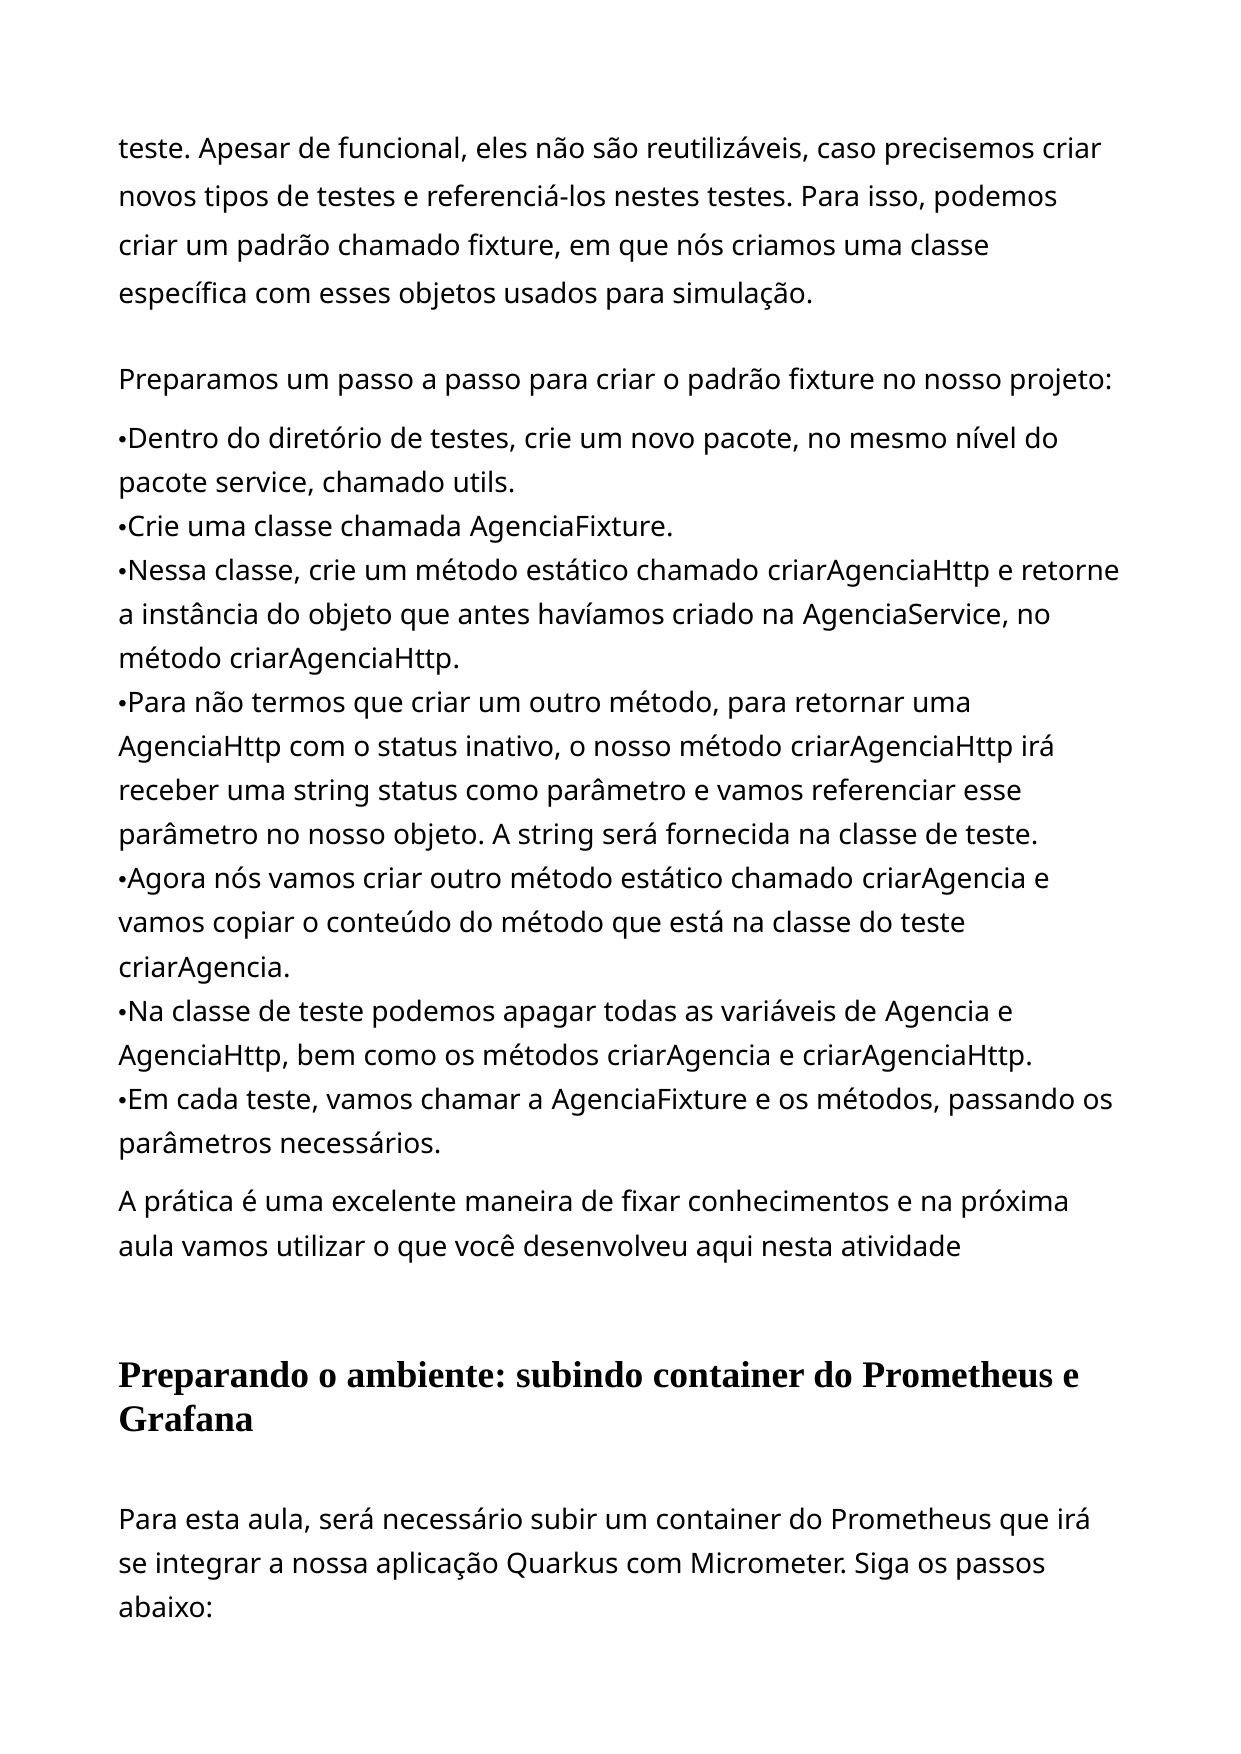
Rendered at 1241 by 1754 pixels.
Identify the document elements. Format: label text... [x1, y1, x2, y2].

text Preparamos um passo a passo para criar o padrão fixture no nosso projeto: [118, 359, 1122, 398]
subtitle Preparando o ambiente: subindo container do Prometheus e Grafana [118, 1353, 1122, 1439]
list Nessa classe, crie um método estático chamado criarAgenciaHttp e retorne a instância do objeto que antes havíamos criado na AgenciaService, no método criarAgenciaHttp. [118, 550, 1122, 677]
list Na classe de teste podemos apagar todas as variáveis de Agencia e AgenciaHttp, bem como os métodos criarAgencia e criarAgenciaHttp. [118, 991, 1122, 1073]
list Crie uma classe chamada AgenciaFixture. [118, 506, 1122, 544]
list Para não termos que criar um outro método, para retornar uma AgenciaHttp com o status inativo, o nosso método criarAgenciaHttp irá receber uma string status como parâmetro e vamos referenciar esse parâmetro no nosso objeto. A string será fornecida na classe de teste. [118, 682, 1122, 853]
list Agora nós vamos criar outro método estático chamado criarAgencia e vamos copiar o conteúdo do método que está na classe do teste criarAgencia. [118, 859, 1122, 985]
text Para esta aula, será necessário subir um container do Prometheus que irá se integrar a nossa aplicação Quarkus com Micrometer. Siga os passos abaixo: [118, 1499, 1122, 1626]
text A prática é uma excelente maneira de fixar conhecimentos e na próxima aula vamos utilizar o que você desenvolveu aqui nesta atividade [118, 1182, 1122, 1264]
list Dentro do diretório de testes, crie um novo pacote, no mesmo nível do pacote service, chamado utils. [118, 418, 1122, 501]
list Em cada teste, vamos chamar a AgenciaFixture e os métodos, passando os parâmetros necessários. [118, 1079, 1122, 1161]
text teste. Apesar de funcional, eles não são reutilizáveis, caso precisemos criar novos tipos de testes e referenciá-los nestes testes. Para isso, podemos criar um padrão chamado fixture, em que nós criamos uma classe específica com esses objetos usados para simulação. [118, 118, 1122, 312]
